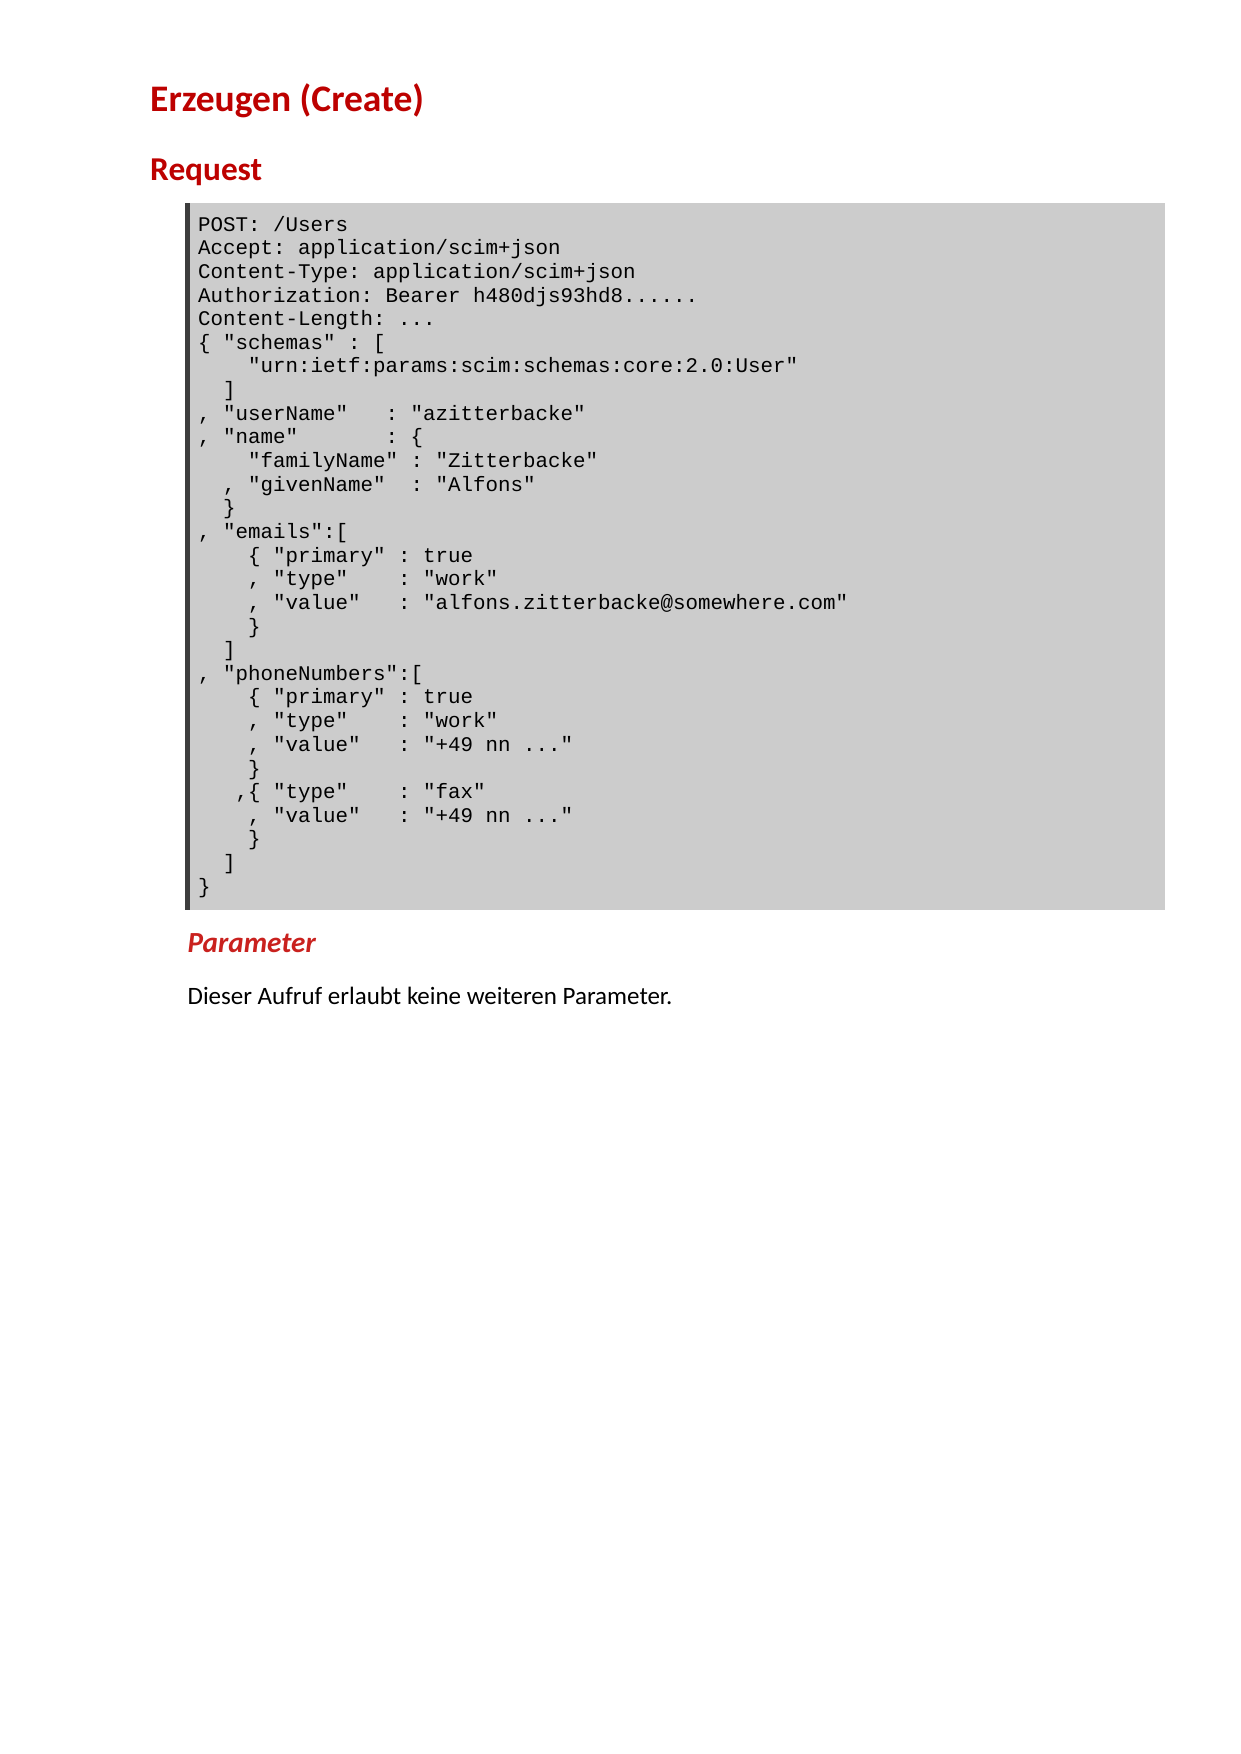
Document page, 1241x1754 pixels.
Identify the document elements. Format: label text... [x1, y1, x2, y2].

text Dieser Aufruf erlaubt keine weiteren Parameter. [187, 980, 1165, 1010]
text Parameter [187, 924, 1165, 960]
table_header POST: /Users Accept: application/scim+json Content-Type: application/scim+json Authorization: Bearer h480djs93hd8...... Content-Length: ... { "schemas" : [ "urn:ietf:params:scim:schemas:core:2.0:User" ] , "userName" : "azitterbacke" , "name" : { "familyName" : "Zitterbacke" , "givenName" : "Alfons" } , "emails":[ { "primary" : true , "type" : "work" , "value" : "alfons.zitterbacke@somewhere.com" } ] , "phoneNumbers":[ { "primary" : true , "type" : "work" , "value" : "+49 nn ..." } ,{ "type" : "fax" , "value" : "+49 nn ..." } ] } [190, 203, 1165, 910]
subtitle Request [150, 148, 1165, 189]
subtitle Erzeugen (Create) [150, 75, 1165, 121]
